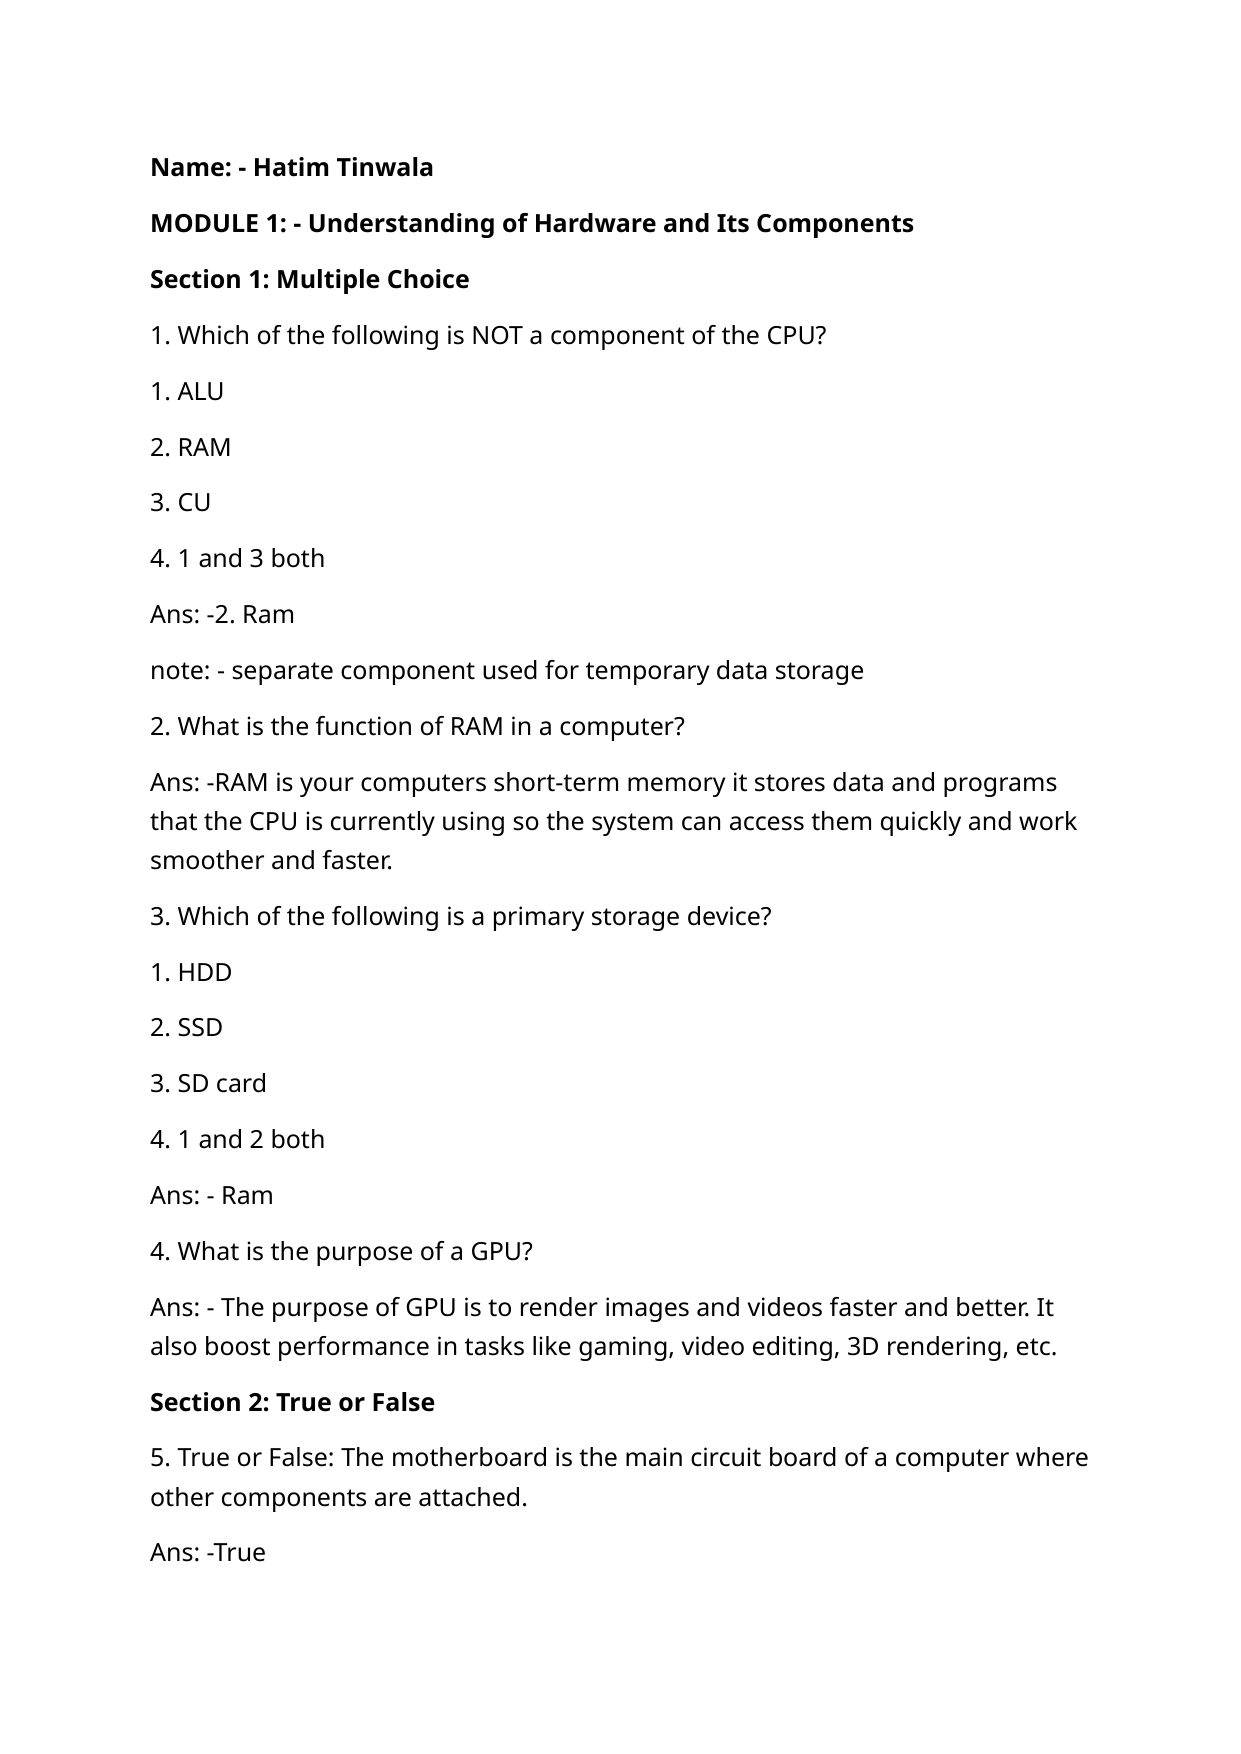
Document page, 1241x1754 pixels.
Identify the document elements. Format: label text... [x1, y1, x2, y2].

text 4. What is the purpose of a GPU? [150, 1233, 1090, 1267]
text Section 2: True or False [150, 1384, 1090, 1418]
text 5. True or False: The motherboard is the main circuit board of a computer where other components are attached. [150, 1440, 1090, 1513]
text MODULE 1: - Understanding of Hardware and Its Components [150, 206, 1090, 240]
text 1. HDD [150, 954, 1090, 988]
text Ans: -True [150, 1535, 1090, 1569]
text note: - separate component used for temporary data storage [150, 652, 1090, 687]
text Name: - Hatim Tinwala [150, 150, 1090, 184]
text 1. Which of the following is NOT a component of the CPU? [150, 317, 1090, 352]
text Section 1: Multiple Choice [150, 262, 1090, 296]
text Ans: - Ram [150, 1177, 1090, 1212]
text 2. RAM [150, 429, 1090, 463]
text 3. Which of the following is a primary storage device? [150, 898, 1090, 932]
text 4. 1 and 3 both [150, 541, 1090, 575]
text 3. SD card [150, 1066, 1090, 1100]
text 1. ALU [150, 373, 1090, 407]
text 2. SSD [150, 1010, 1090, 1044]
text Ans: -RAM is your computers short-term memory it stores data and programs that the CPU is currently using so the system can access them quickly and work smoother and faster. [150, 764, 1090, 877]
text 4. 1 and 2 both [150, 1122, 1090, 1156]
text 3. CU [150, 485, 1090, 519]
text 2. What is the function of RAM in a computer? [150, 708, 1090, 742]
text Ans: - The purpose of GPU is to render images and videos faster and better. It also boost performance in tasks like gaming, video editing, 3D rendering, etc. [150, 1289, 1090, 1362]
text Ans: -2. Ram [150, 597, 1090, 631]
